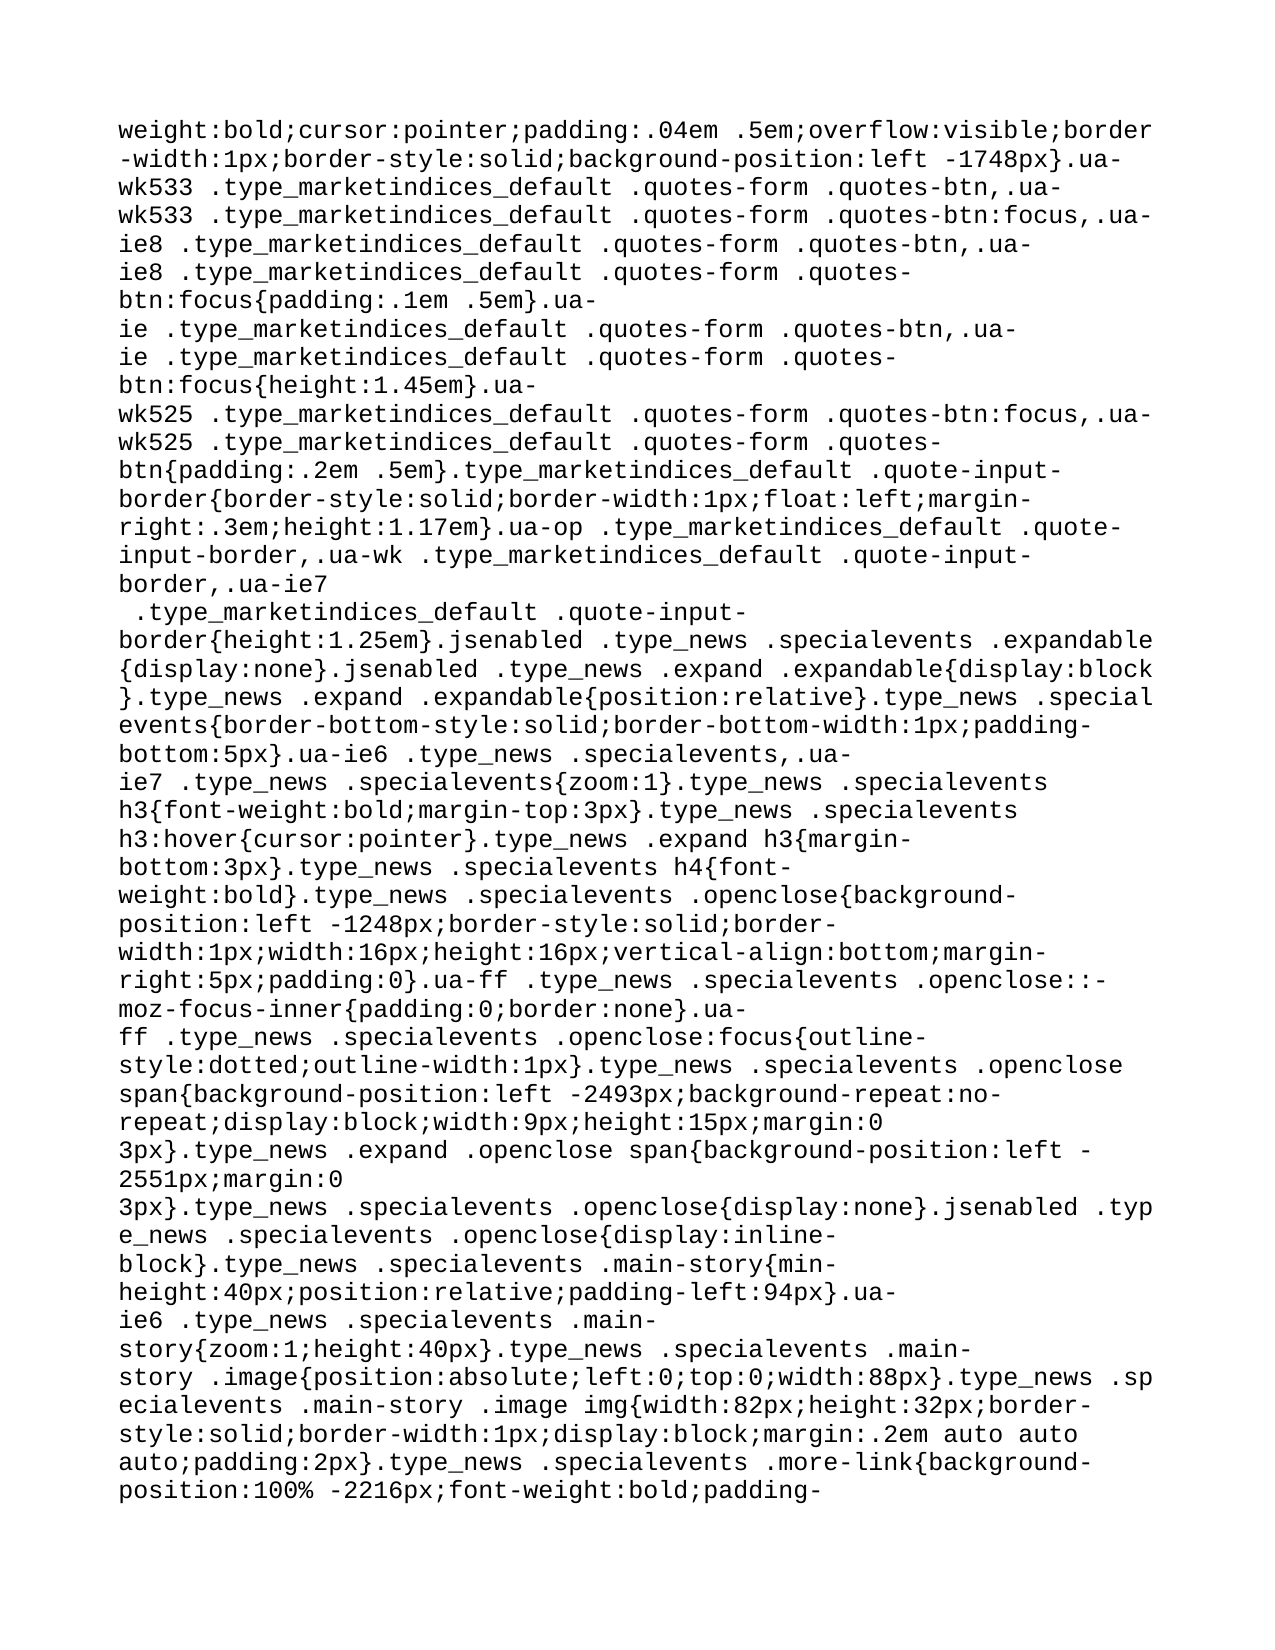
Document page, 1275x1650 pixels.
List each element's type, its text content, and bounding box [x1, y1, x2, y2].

text .type_marketindices_default .quote-input-border{height:1.25em}.jsenabled .type_news .specialevents .expandable{display:none}.jsenabled .type_news .expand .expandable{display:block}.type_news .expand .expandable{position:relative}.type_news .specialevents{border-bottom-style:solid;border-bottom-width:1px;padding-bottom:5px}.ua-ie6 .type_news .specialevents,.ua-ie7 .type_news .specialevents{zoom:1}.type_news .specialevents h3{font-weight:bold;margin-top:3px}.type_news .specialevents h3:hover{cursor:pointer}.type_news .expand h3{margin-bottom:3px}.type_news .specialevents h4{font-weight:bold}.type_news .specialevents .openclose{background-position:left -1248px;border-style:solid;border-width:1px;width:16px;height:16px;vertical-align:bottom;margin-right:5px;padding:0}.ua-ff .type_news .specialevents .openclose::-moz-focus-inner{padding:0;border:none}.ua-ff .type_news .specialevents .openclose:focus{outline-style:dotted;outline-width:1px}.type_news .specialevents .openclose span{background-position:left -2493px;background-repeat:no-repeat;display:block;width:9px;height:15px;margin:0 3px}.type_news .expand .openclose span{background-position:left -2551px;margin:0 3px}.type_news .specialevents .openclose{display:none}.jsenabled .type_news .specialevents .openclose{display:inline-block}.type_news .specialevents .main-story{min-height:40px;position:relative;padding-left:94px}.ua-ie6 .type_news .specialevents .main-story{zoom:1;height:40px}.type_news .specialevents .main-story .image{position:absolute;left:0;top:0;width:88px}.type_news .specialevents .main-story .image img{width:82px;height:32px;border-style:solid;border-width:1px;display:block;margin:.2em auto auto auto;padding:2px}.type_news .specialevents .more-link{background-position:100% -2216px;font-weight:bold;padding- [118, 600, 1157, 1506]
text weight:bold;cursor:pointer;padding:.04em .5em;overflow:visible;border-width:1px;border-style:solid;background-position:left -1748px}.ua-wk533 .type_marketindices_default .quotes-form .quotes-btn,.ua-wk533 .type_marketindices_default .quotes-form .quotes-btn:focus,.ua-ie8 .type_marketindices_default .quotes-form .quotes-btn,.ua-ie8 .type_marketindices_default .quotes-form .quotes-btn:focus{padding:.1em .5em}.ua-ie .type_marketindices_default .quotes-form .quotes-btn,.ua-ie .type_marketindices_default .quotes-form .quotes-btn:focus{height:1.45em}.ua-wk525 .type_marketindices_default .quotes-form .quotes-btn:focus,.ua-wk525 .type_marketindices_default .quotes-form .quotes-btn{padding:.2em .5em}.type_marketindices_default .quote-input-border{border-style:solid;border-width:1px;float:left;margin-right:.3em;height:1.17em}.ua-op .type_marketindices_default .quote-input-border,.ua-wk .type_marketindices_default .quote-input-border,.ua-ie7 [118, 118, 1157, 600]
